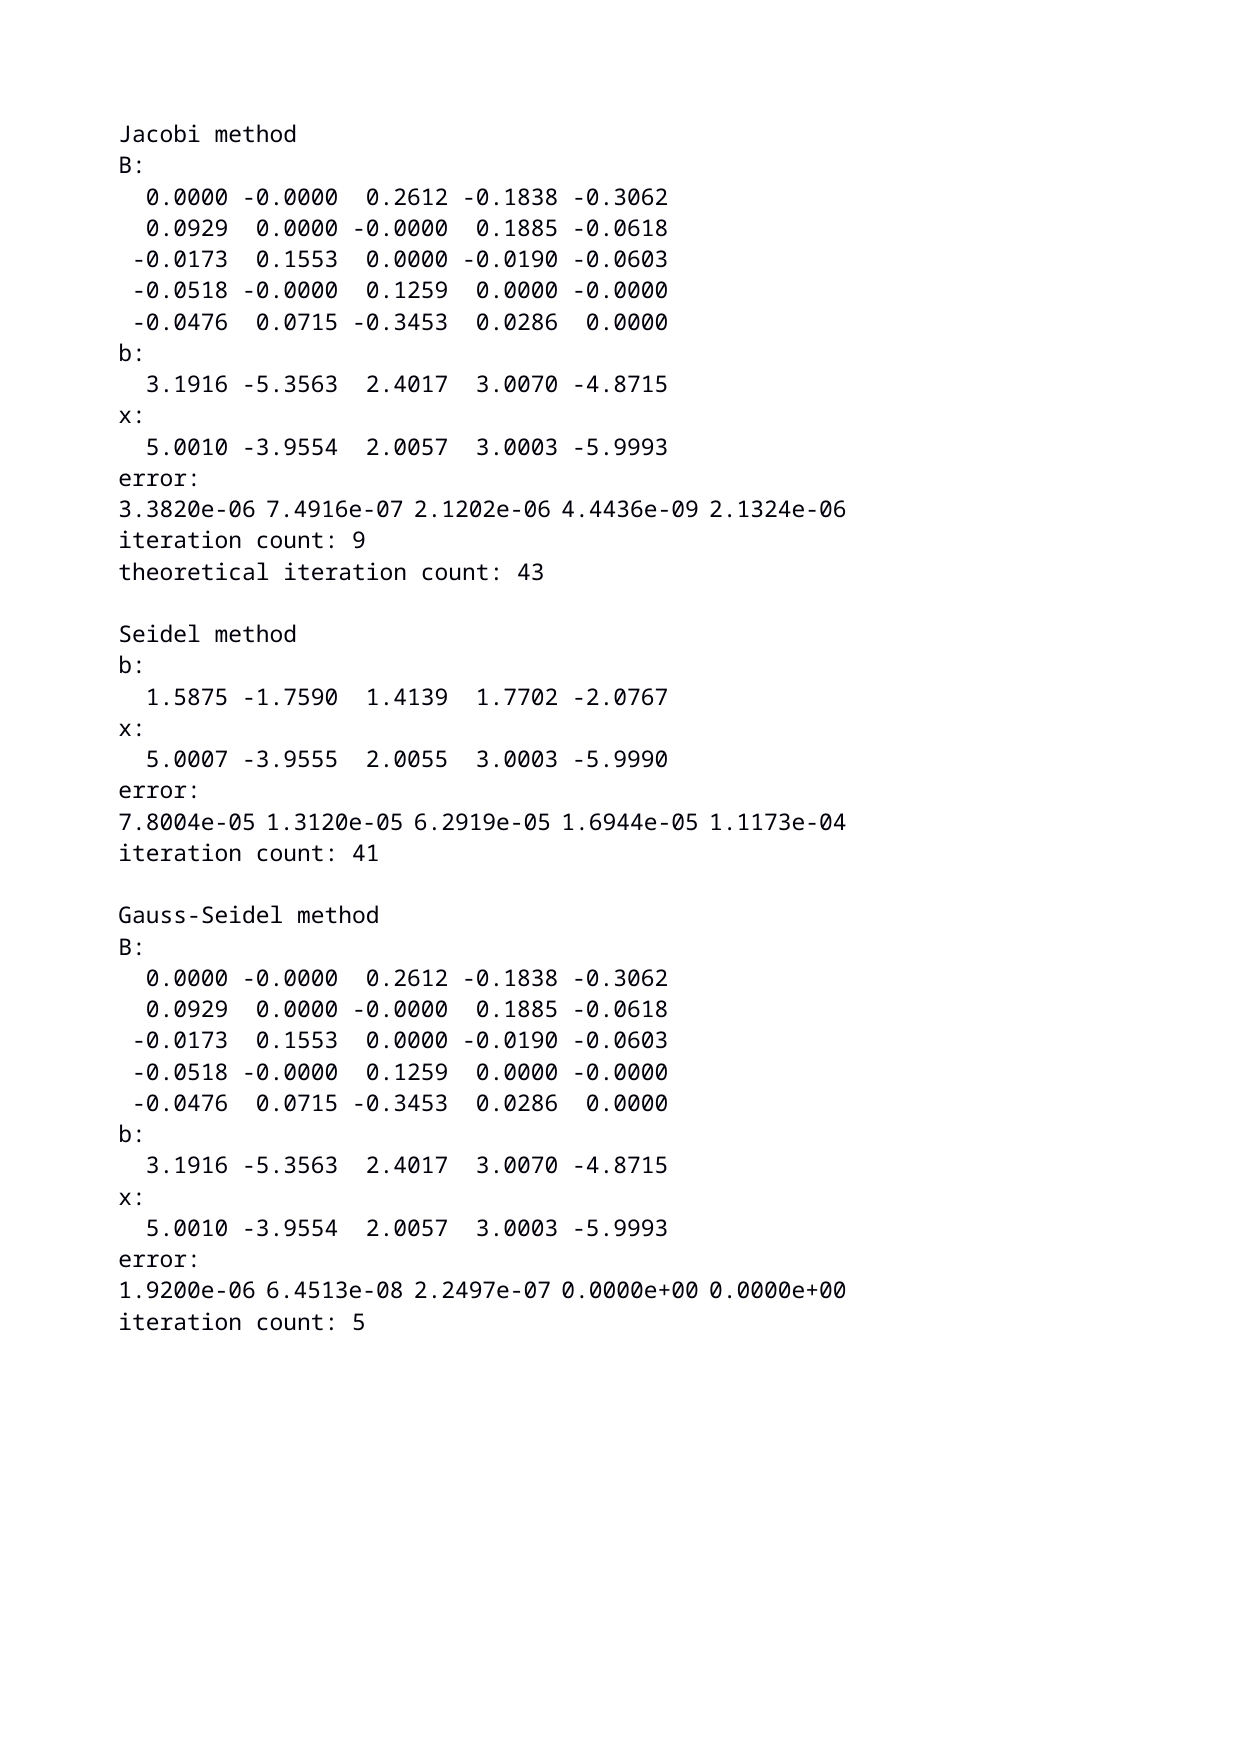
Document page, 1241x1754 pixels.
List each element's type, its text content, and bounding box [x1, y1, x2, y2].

text error: [118, 1243, 1122, 1274]
text b: [118, 337, 1122, 368]
text x: [118, 1181, 1122, 1212]
text 0.0929 0.0000 -0.0000 0.1885 -0.0618 [118, 212, 1122, 243]
text 7.8004e-05 1.3120e-05 6.2919e-05 1.6944e-05 1.1173e-04 [118, 806, 1122, 837]
text theoretical iteration count: 43 [118, 556, 1122, 587]
text 1.9200e-06 6.4513e-08 2.2497e-07 0.0000e+00 0.0000e+00 [118, 1274, 1122, 1306]
text -0.0476 0.0715 -0.3453 0.0286 0.0000 [118, 306, 1122, 337]
text B: [118, 931, 1122, 962]
text 3.3820e-06 7.4916e-07 2.1202e-06 4.4436e-09 2.1324e-06 [118, 493, 1122, 524]
text -0.0173 0.1553 0.0000 -0.0190 -0.0603 [118, 243, 1122, 274]
text 3.1916 -5.3563 2.4017 3.0070 -4.8715 [118, 1149, 1122, 1181]
text 3.1916 -5.3563 2.4017 3.0070 -4.8715 [118, 368, 1122, 399]
text iteration count: 9 [118, 524, 1122, 556]
text iteration count: 41 [118, 837, 1122, 868]
text Gauss-Seidel method [118, 899, 1122, 931]
text -0.0518 -0.0000 0.1259 0.0000 -0.0000 [118, 1056, 1122, 1087]
text Seidel method [118, 618, 1122, 649]
text 1.5875 -1.7590 1.4139 1.7702 -2.0767 [118, 681, 1122, 712]
text -0.0173 0.1553 0.0000 -0.0190 -0.0603 [118, 1024, 1122, 1056]
text b: [118, 1118, 1122, 1149]
text error: [118, 774, 1122, 806]
text 0.0000 -0.0000 0.2612 -0.1838 -0.3062 [118, 181, 1122, 212]
text 5.0007 -3.9555 2.0055 3.0003 -5.9990 [118, 743, 1122, 774]
text B: [118, 149, 1122, 181]
text 5.0010 -3.9554 2.0057 3.0003 -5.9993 [118, 431, 1122, 462]
text Jacobi method [118, 118, 1122, 149]
text error: [118, 462, 1122, 493]
text x: [118, 399, 1122, 431]
text -0.0476 0.0715 -0.3453 0.0286 0.0000 [118, 1087, 1122, 1118]
text -0.0518 -0.0000 0.1259 0.0000 -0.0000 [118, 274, 1122, 306]
text 0.0929 0.0000 -0.0000 0.1885 -0.0618 [118, 993, 1122, 1024]
text b: [118, 649, 1122, 681]
text 0.0000 -0.0000 0.2612 -0.1838 -0.3062 [118, 962, 1122, 993]
text iteration count: 5 [118, 1306, 1122, 1337]
text 5.0010 -3.9554 2.0057 3.0003 -5.9993 [118, 1212, 1122, 1243]
text x: [118, 712, 1122, 743]
